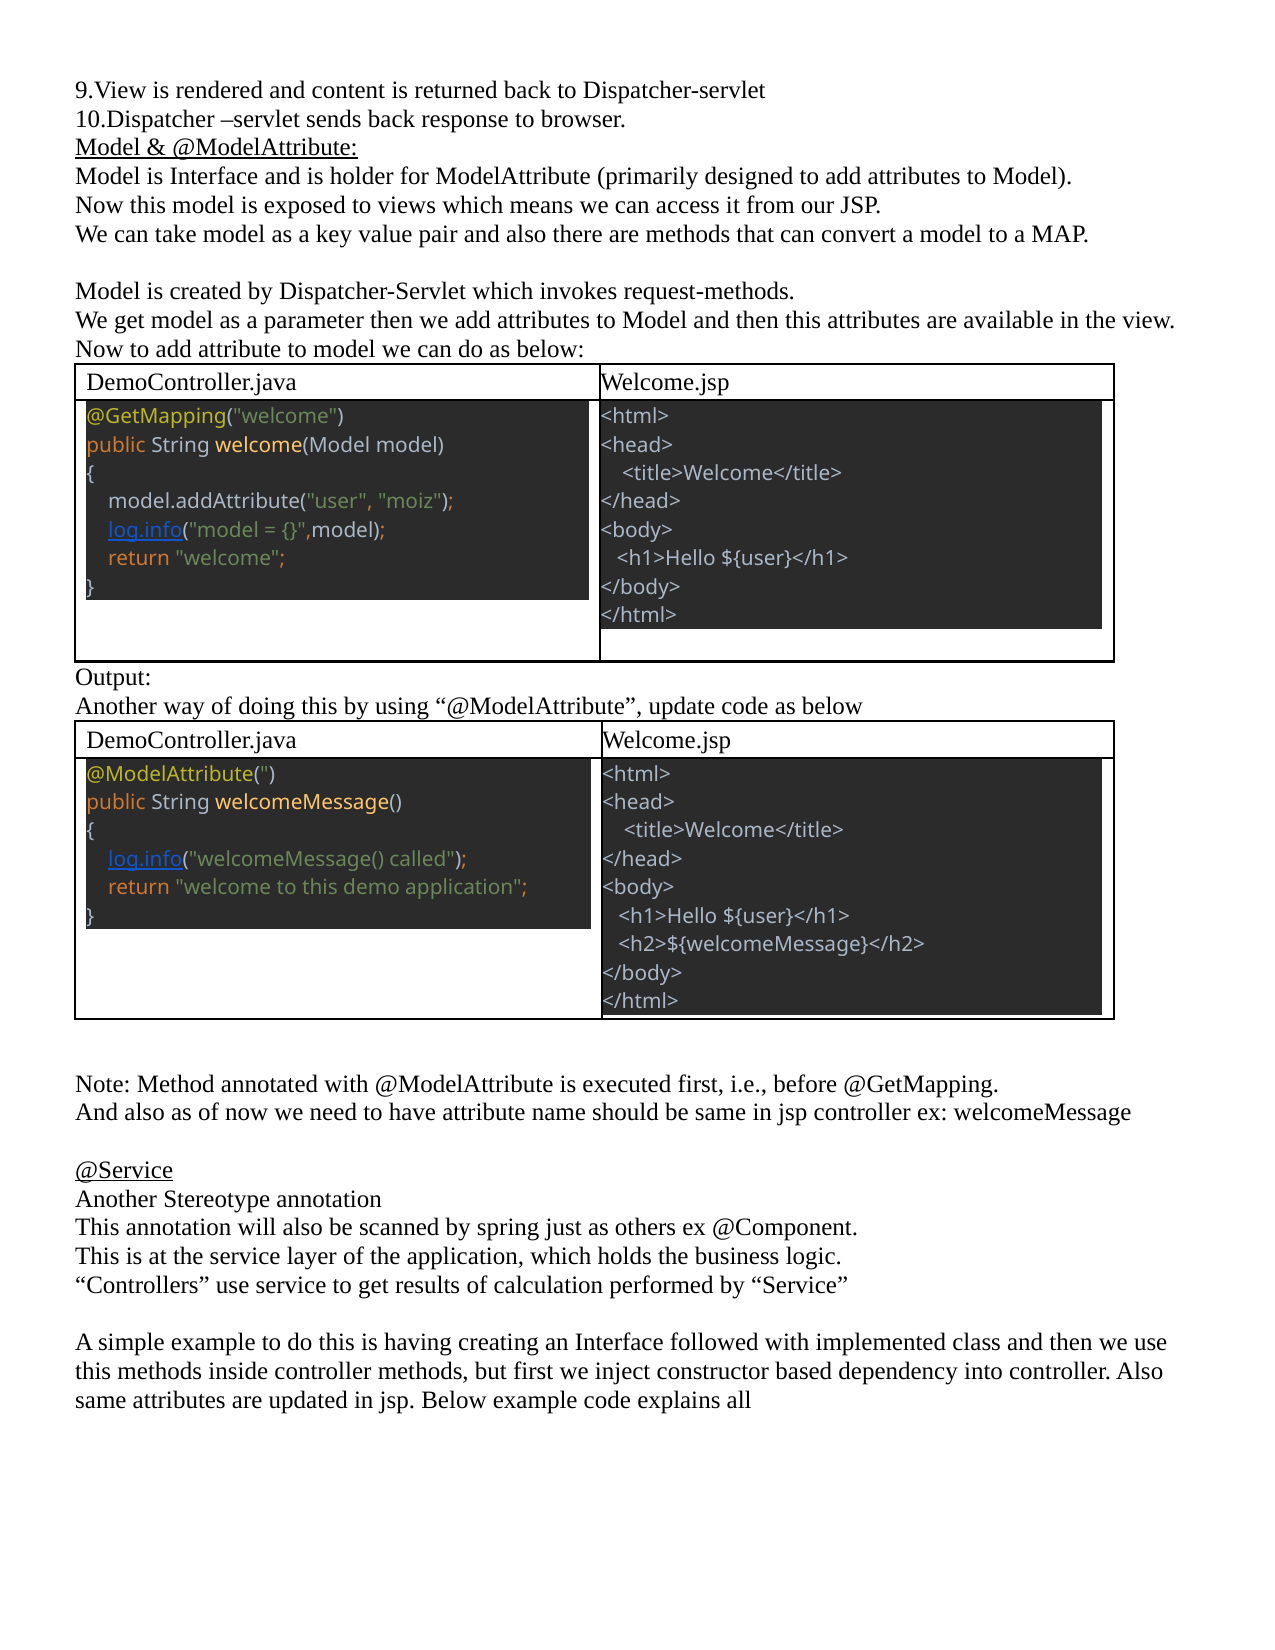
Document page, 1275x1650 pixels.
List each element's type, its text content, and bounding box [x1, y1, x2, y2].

text 10.Dispatcher –servlet sends back response to browser. [75, 104, 1200, 132]
table_cell @GetMapping("welcome") public String welcome(Model model) { model.addAttribute("user", "moiz"); log.info("model = {}",model); return "welcome"; } [76, 401, 599, 660]
text Note: Method annotated with @ModelAttribute is executed first, i.e., before @GetMapping. [75, 1069, 1200, 1097]
text We get model as a parameter then we add attributes to Model and then this attributes are available in the view. [75, 305, 1200, 334]
text And also as of now we need to have attribute name should be same in jsp controller ex: welcomeMessage [75, 1097, 1200, 1126]
text We can take model as a key value pair and also there are methods that can convert a model to a MAP. [75, 219, 1200, 247]
text Another Stereotype annotation [75, 1184, 1200, 1212]
table_header DemoController.java [76, 722, 601, 757]
table_cell <html> <head> <title>Welcome</title> </head> <body> <h1>Hello ${user}</h1> </body> </html> [601, 401, 1113, 660]
text This annotation will also be scanned by spring just as others ex @Component. [75, 1212, 1200, 1241]
text Another way of doing this by using “@ModelAttribute”, update code as below [75, 691, 1200, 720]
text @Service [75, 1155, 1200, 1184]
text A simple example to do this is having creating an Interface followed with implemented class and then we use this methods inside controller methods, but first we inject constructor based dependency into controller. Also same attributes are updated in jsp. Below example code explains all [75, 1327, 1200, 1414]
text Now this model is exposed to views which means we can access it from our JSP. [75, 190, 1200, 219]
text Model is created by Dispatcher-Servlet which invokes request-methods. [75, 276, 1200, 305]
text Model is Interface and is holder for ModelAttribute (primarily designed to add attributes to Model). [75, 161, 1200, 190]
text Model & @ModelAttribute: [75, 132, 1200, 161]
text Output: [75, 662, 1200, 691]
text “Controllers” use service to get results of calculation performed by “Service” [75, 1270, 1200, 1299]
table_header Welcome.jsp [603, 722, 1113, 757]
text This is at the service layer of the application, which holds the business logic. [75, 1241, 1200, 1270]
text 9.View is rendered and content is returned back to Dispatcher-servlet [75, 75, 1200, 104]
table_header DemoController.java [76, 365, 599, 399]
text Now to add attribute to model we can do as below: [75, 334, 1200, 362]
table_cell <html> <head> <title>Welcome</title> </head> <body> <h1>Hello ${user}</h1> <h2>${welcomeMessage}</h2> </body> </html> [603, 759, 1113, 1018]
table_cell @ModelAttribute(") public String welcomeMessage() { log.info("welcomeMessage() called"); return "welcome to this demo application"; } [76, 759, 601, 1018]
table_header Welcome.jsp [601, 365, 1113, 399]
